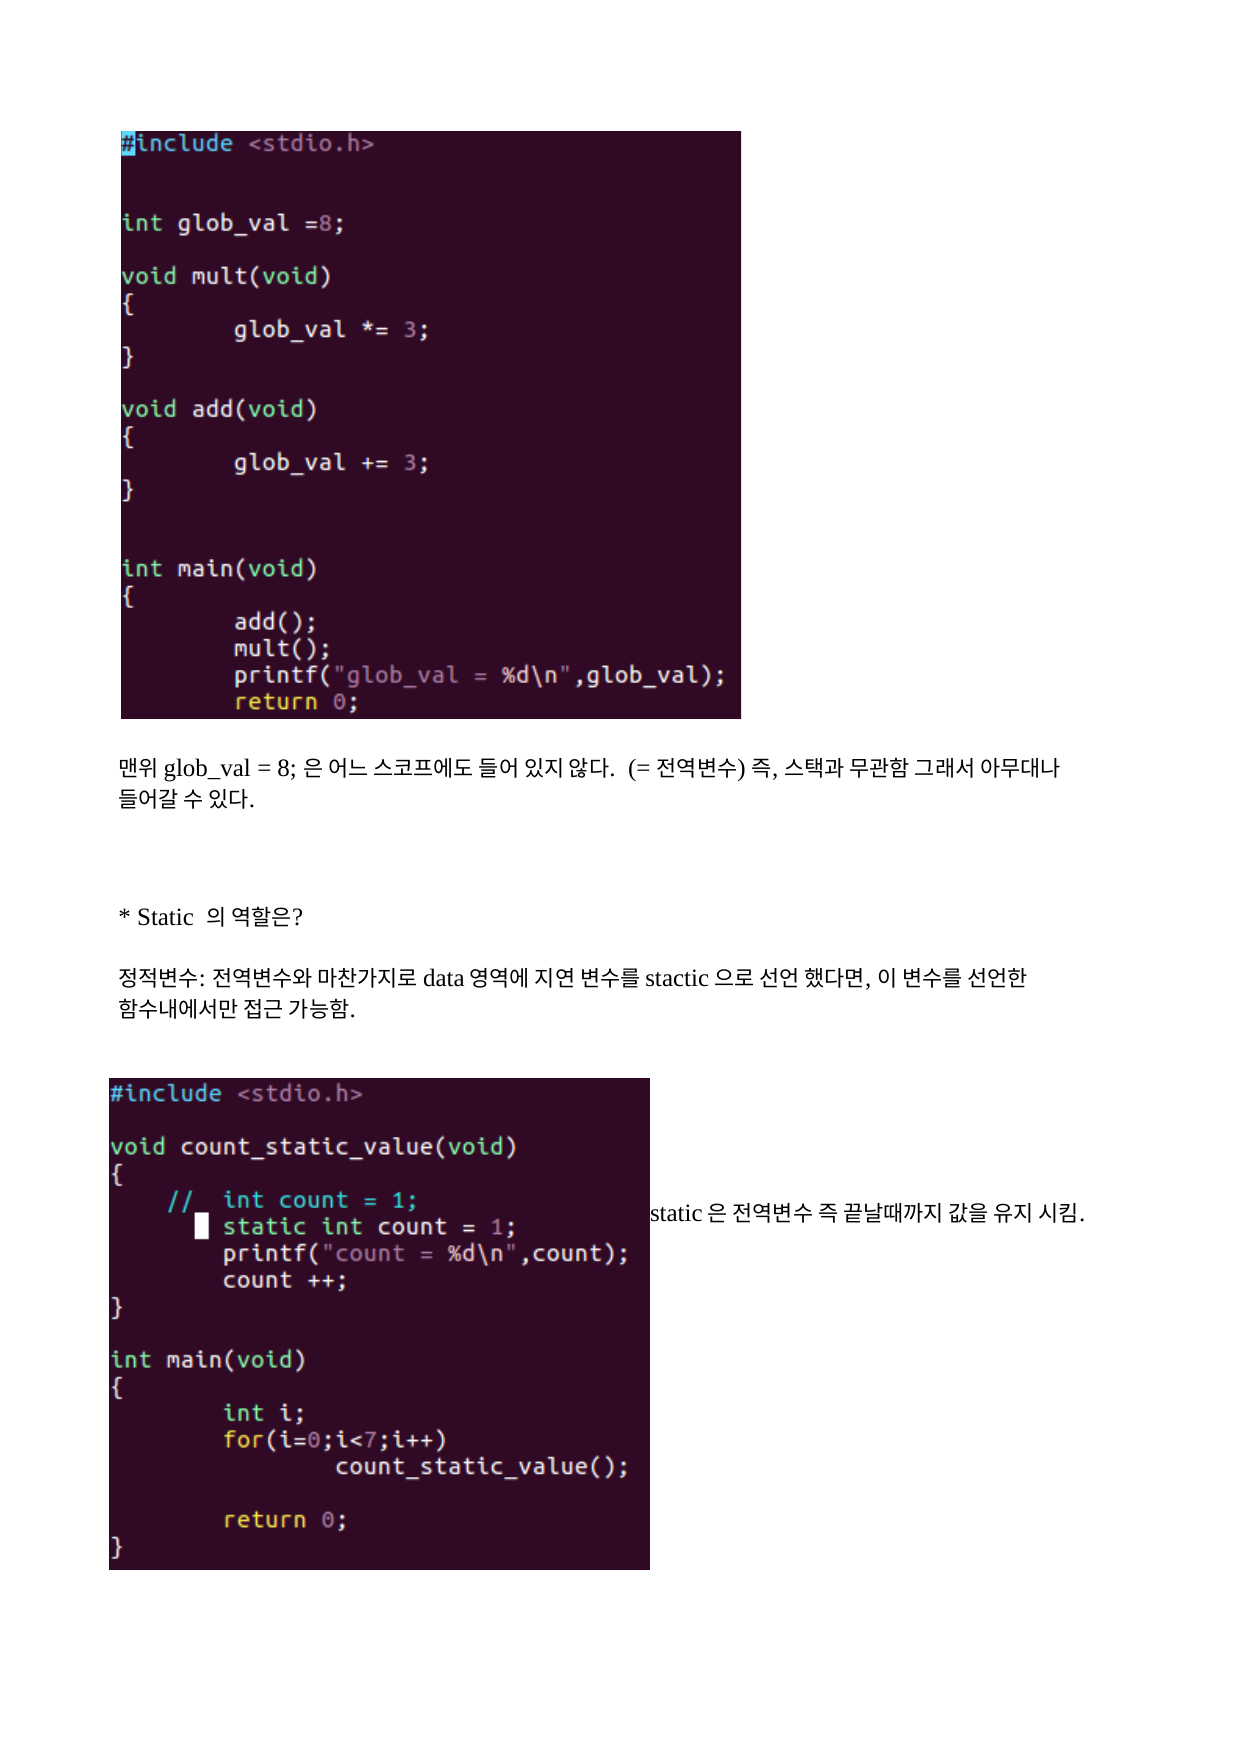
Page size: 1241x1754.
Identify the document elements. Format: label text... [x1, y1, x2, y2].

text * Static 의 역할은? [118, 900, 1122, 932]
text 맨위 glob_val = 8; 은 어느 스코프에도 들어 있지 않다. (= 전역변수) 즉, 스택과 무관함 그래서 아무대나 들어갈 수 있다. [118, 751, 1122, 814]
picture [121, 131, 742, 719]
text static은 전역변수 즉 끝날때까지 값을 유지 시킴. [650, 1196, 1122, 1228]
picture [109, 1078, 650, 1570]
text 정적변수: 전역변수와 마찬가지로 data영역에 지연 변수를 stactic으로 선언 했다면, 이 변수를 선언한 함수내에서만 접근 가능함. [118, 961, 1122, 1024]
